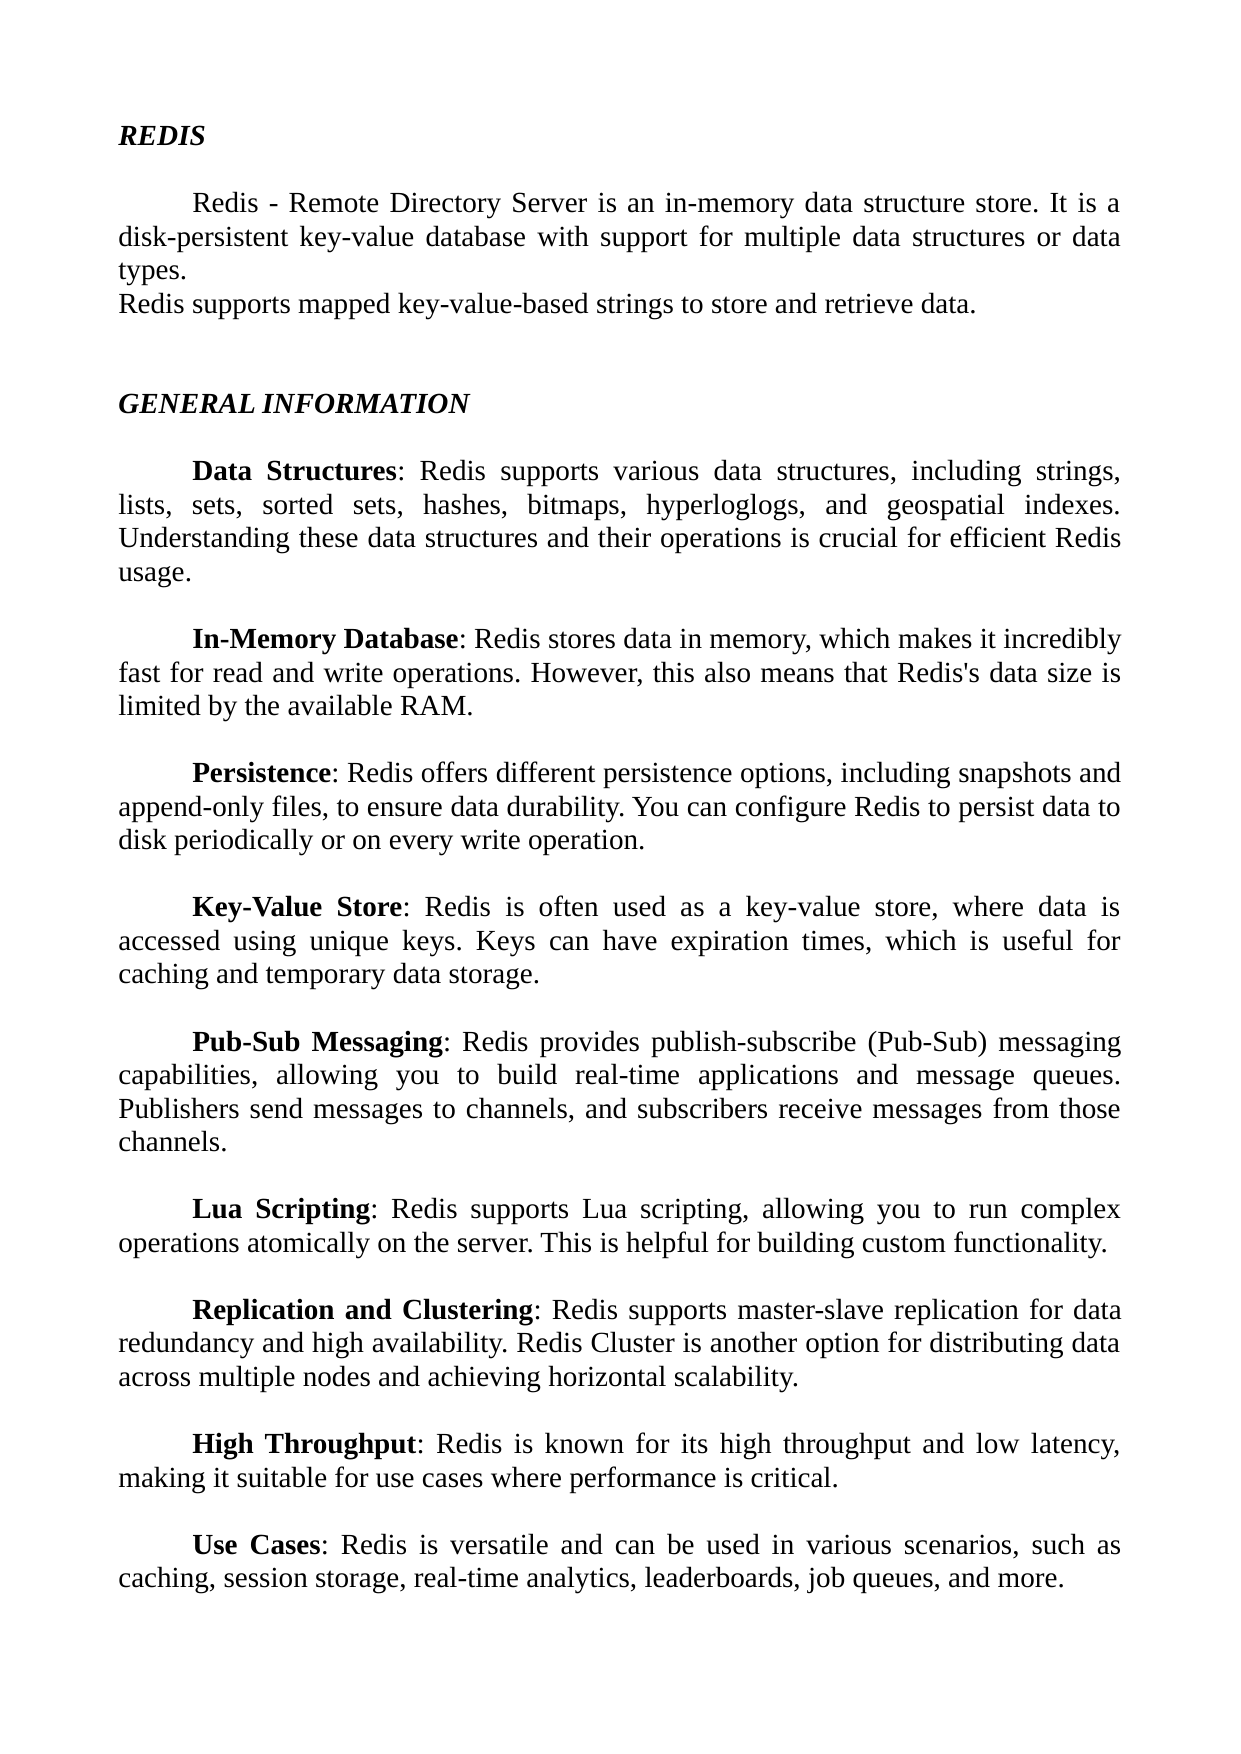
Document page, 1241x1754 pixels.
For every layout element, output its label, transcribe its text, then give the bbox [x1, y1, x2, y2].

text Redis - Remote Directory Server is an in-memory data structure store. It is a disk-persistent key-value database with support for multiple data structures or data types. [118, 185, 1122, 286]
text Data Structures: Redis supports various data structures, including strings, lists, sets, sorted sets, hashes, bitmaps, hyperloglogs, and geospatial indexes. Understanding these data structures and their operations is crucial for efficient Redis usage. [118, 453, 1122, 588]
text Use Cases: Redis is versatile and can be used in various scenarios, such as caching, session storage, real-time analytics, leaderboards, job queues, and more. [118, 1527, 1122, 1594]
text Key-Value Store: Redis is often used as a key-value store, where data is accessed using unique keys. Keys can have expiration times, which is useful for caching and temporary data storage. [118, 889, 1122, 990]
text Pub-Sub Messaging: Redis provides publish-subscribe (Pub-Sub) messaging capabilities, allowing you to build real-time applications and message queues. Publishers send messages to channels, and subscribers receive messages from those channels. [118, 1024, 1122, 1158]
text In-Memory Database: Redis stores data in memory, which makes it incredibly fast for read and write operations. However, this also means that Redis's data size is limited by the available RAM. [118, 621, 1122, 722]
text REDIS [118, 118, 1122, 152]
text Lua Scripting: Redis supports Lua scripting, allowing you to run complex operations atomically on the server. This is helpful for building custom functionality. [118, 1191, 1122, 1258]
text GENERAL INFORMATION [118, 386, 1122, 420]
text Replication and Clustering: Redis supports master-slave replication for data redundancy and high availability. Redis Cluster is another option for distributing data across multiple nodes and achieving horizontal scalability. [118, 1292, 1122, 1393]
text High Throughput: Redis is known for its high throughput and low latency, making it suitable for use cases where performance is critical. [118, 1426, 1122, 1493]
text Redis supports mapped key-value-based strings to store and retrieve data. [118, 286, 1122, 319]
text Persistence: Redis offers different persistence options, including snapshots and append-only files, to ensure data durability. You can configure Redis to persist data to disk periodically or on every write operation. [118, 755, 1122, 856]
